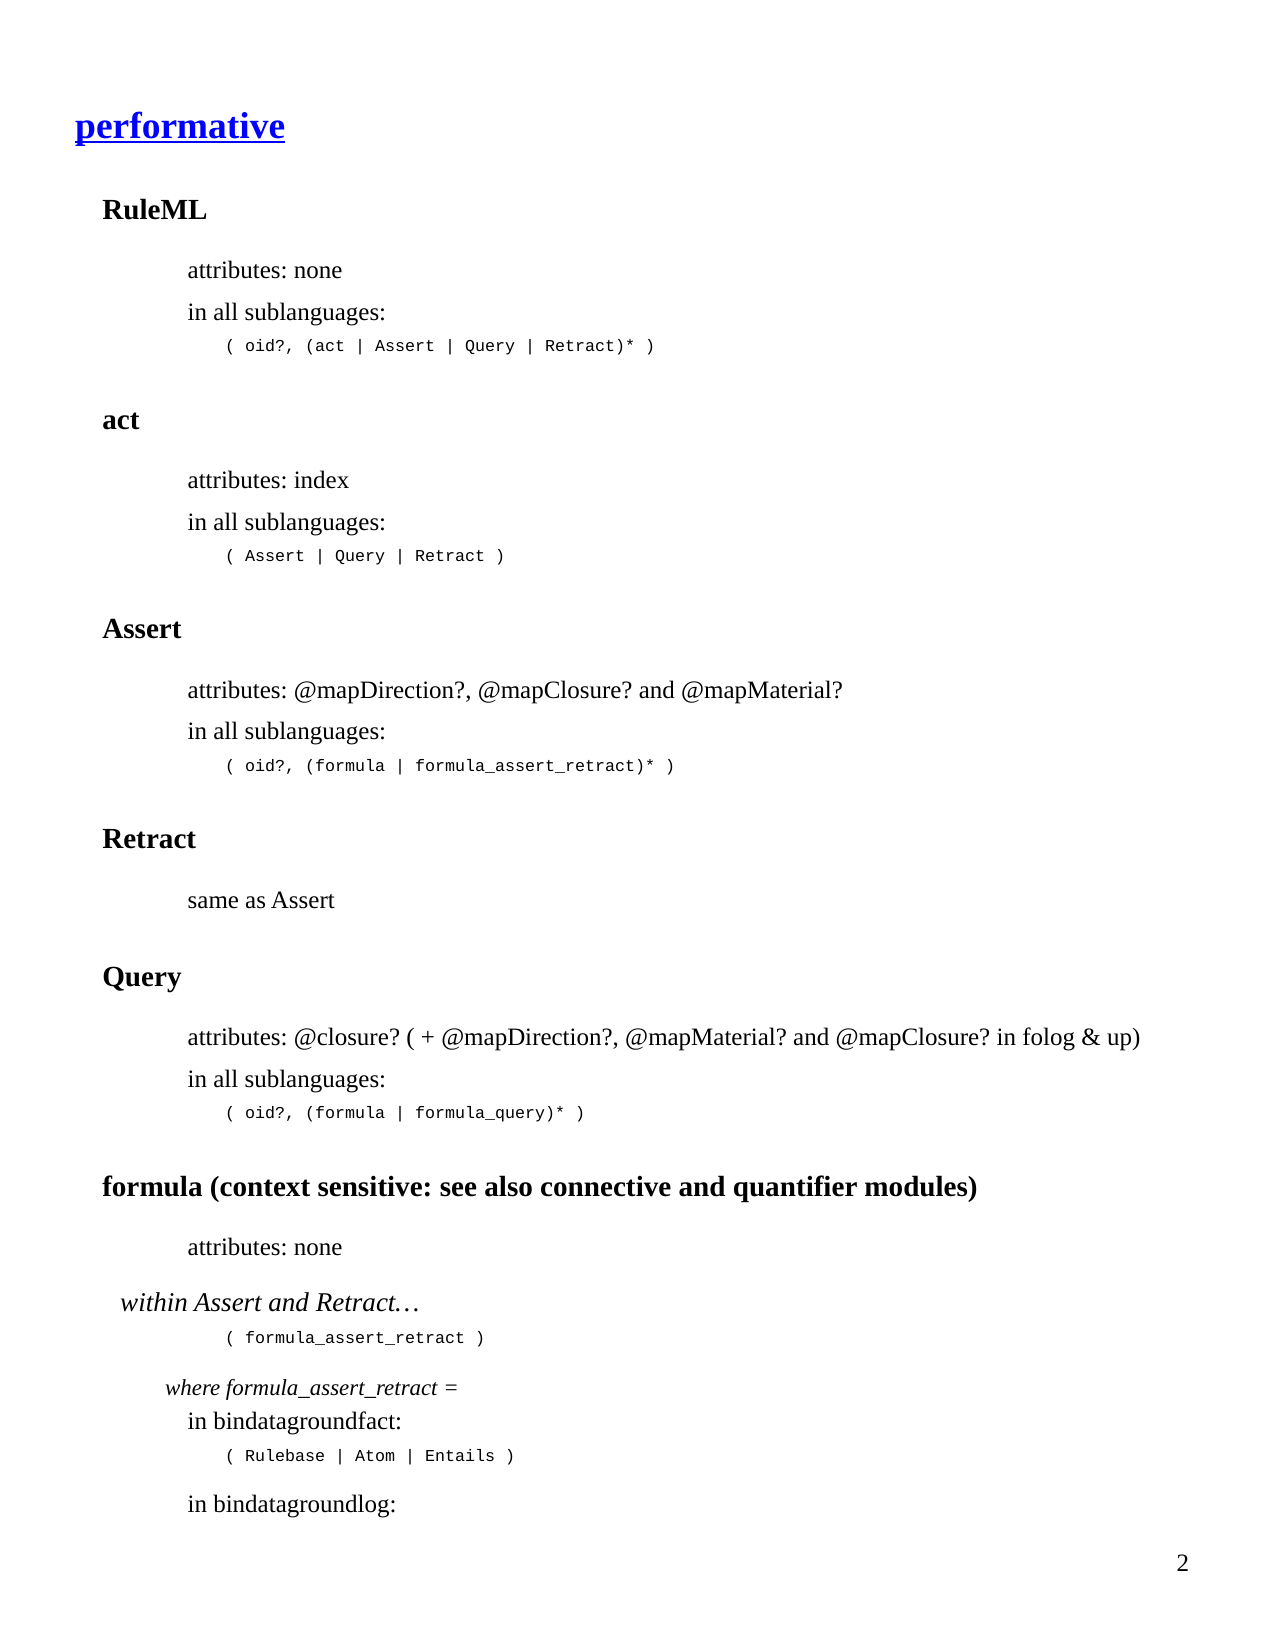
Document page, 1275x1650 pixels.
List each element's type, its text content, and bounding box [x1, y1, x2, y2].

text ( Assert | Query | Retract ) [225, 548, 1200, 567]
text in bindatagroundlog: [187, 1489, 1200, 1517]
subtitle Assert [102, 612, 1200, 645]
text ( formula_assert_retract ) [225, 1330, 1200, 1348]
text attributes: none [187, 255, 1200, 284]
subtitle within Assert and Retract… [120, 1287, 1200, 1318]
text attributes: @mapDirection?, @mapClosure? and @mapMaterial? [187, 675, 1200, 704]
text ( oid?, (formula | formula_query)* ) [225, 1105, 1200, 1124]
text ( oid?, (act | Assert | Query | Retract)* ) [225, 338, 1200, 357]
subtitle act [102, 402, 1200, 435]
subtitle where formula_assert_retract = [165, 1373, 1200, 1400]
text same as Assert [187, 885, 1200, 914]
subtitle formula (context sensitive: see also connective and quantifier modules) [102, 1169, 1200, 1202]
text in bindatagroundfact: [187, 1406, 1200, 1435]
text ( Rulebase | Atom | Entails ) [225, 1447, 1200, 1466]
text attributes: none [187, 1232, 1200, 1261]
text ( oid?, (formula | formula_assert_retract)* ) [225, 758, 1200, 777]
subtitle Retract [102, 822, 1200, 855]
text in all sublanguages: [187, 507, 1200, 535]
text in all sublanguages: [187, 297, 1200, 325]
text attributes: @closure? ( + @mapDirection?, @mapMaterial? and @mapClosure? in folog & up) [187, 1022, 1200, 1051]
subtitle RuleML [102, 192, 1200, 225]
subtitle performative [75, 104, 1200, 147]
text attributes: index [187, 465, 1200, 494]
text in all sublanguages: [187, 716, 1200, 745]
text in all sublanguages: [187, 1064, 1200, 1092]
subtitle Query [102, 959, 1200, 992]
